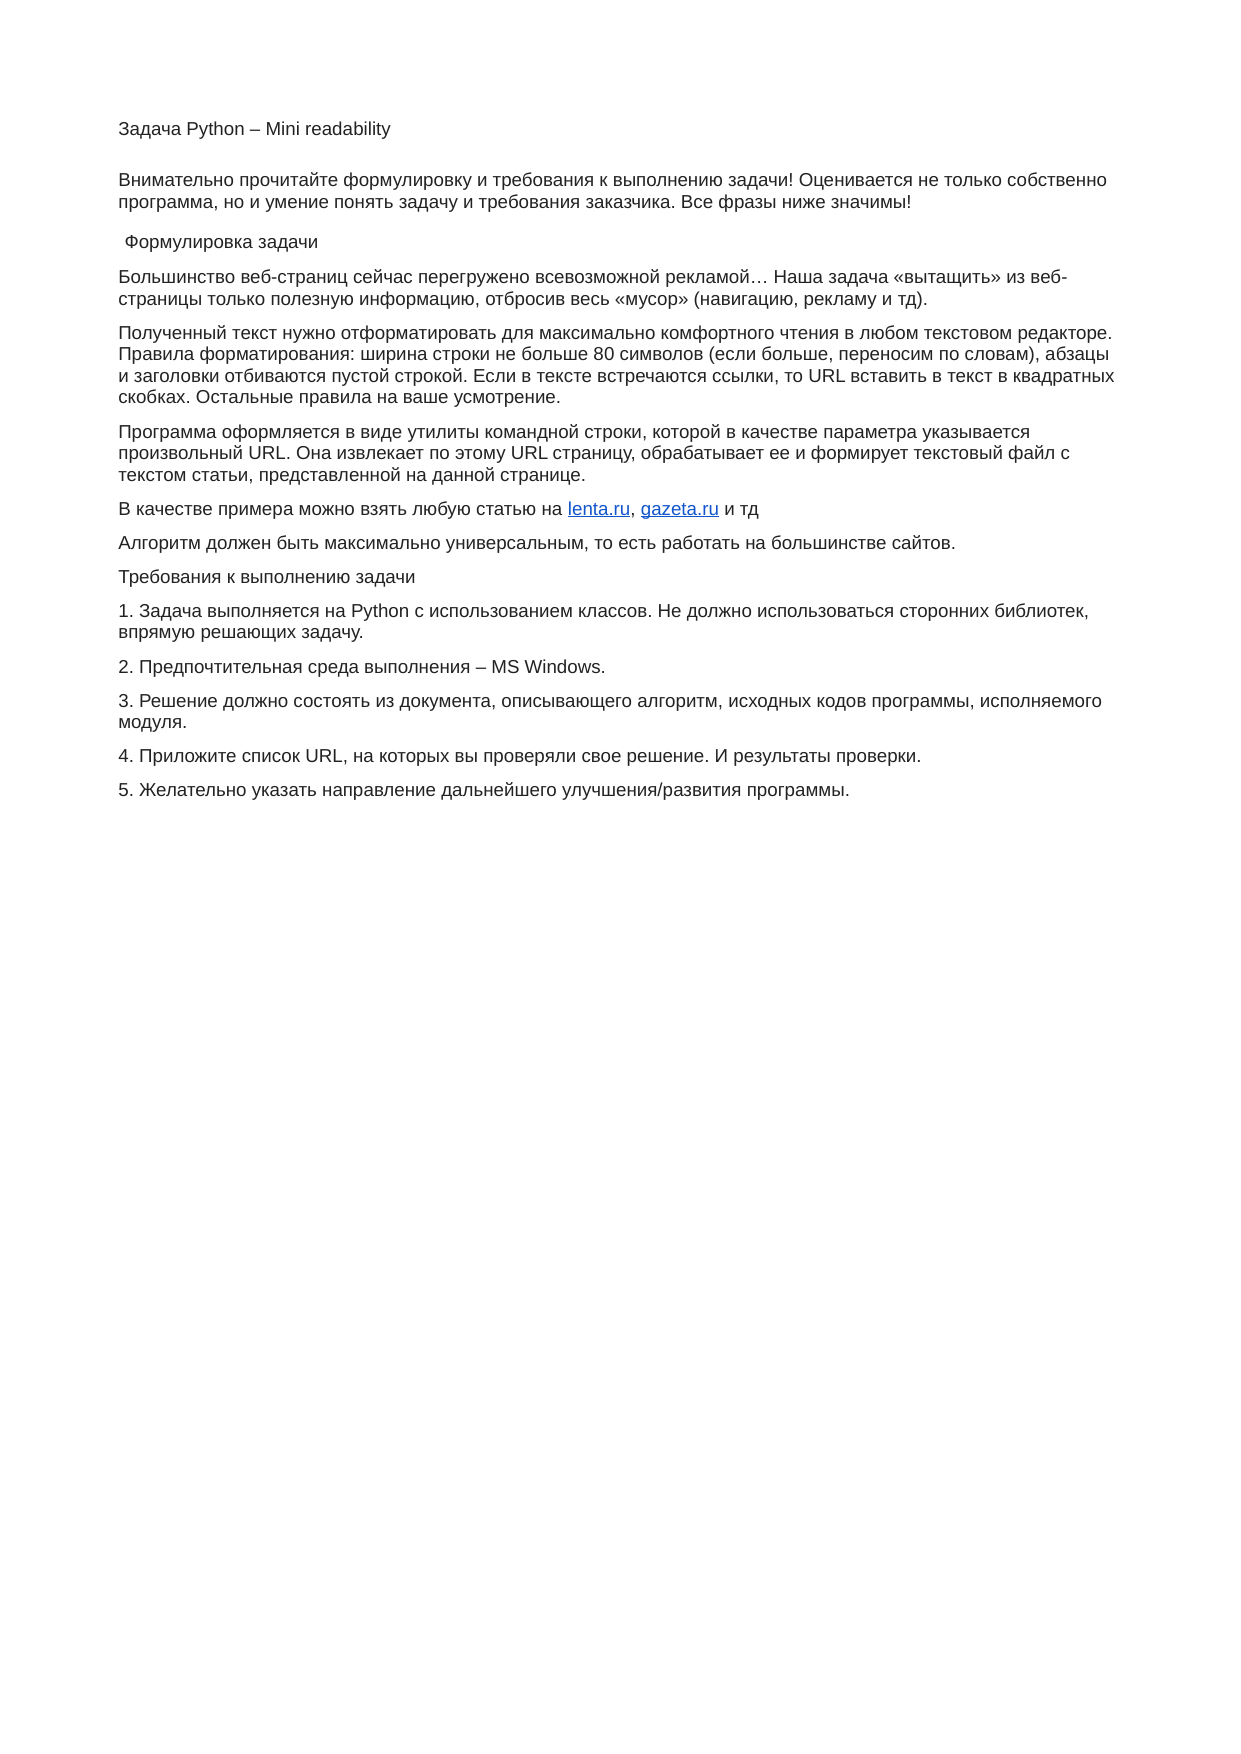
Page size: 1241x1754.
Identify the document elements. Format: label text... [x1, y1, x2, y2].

text Полученный текст нужно отформатировать для максимально комфортного чтения в любом текстовом редакторе. Правила форматирования: ширина строки не больше 80 символов (если больше, переносим по словам), абзацы и заголовки отбиваются пустой строкой. Если в тексте встречаются ссылки, то URL вставить в текст в квадратных скобках. Остальные правила на ваше усмотрение. [118, 322, 1122, 408]
text 3. Решение должно состоять из документа, описывающего алгоритм, исходных кодов программы, исполняемого модуля. [118, 689, 1122, 733]
text 1. Задача выполняется на Python с использованием классов. Не должно использоваться сторонних библиотек, впрямую решающих задачу. [118, 600, 1122, 643]
text 4. Приложите список URL, на которых вы проверяли свое решение. И результаты проверки. [118, 745, 1122, 767]
text Большинство веб-страниц сейчас перегружено всевозможной рекламой… Наша задача «вытащить» из веб-страницы только полезную информацию, отбросив весь «мусор» (навигацию, рекламу и тд). [118, 266, 1122, 309]
text Алгоритм должен быть максимально универсальным, то есть работать на большинстве сайтов. [118, 532, 1122, 553]
text Программа оформляется в виде утилиты командной строки, которой в качестве параметра указывается произвольный URL. Она извлекает по этому URL страницу, обрабатывает ее и формирует текстовый файл с текстом статьи, представленной на данной странице. [118, 420, 1122, 485]
text 2. Предпочтительная среда выполнения – MS Windows. [118, 655, 1122, 677]
text В качестве примера можно взять любую статью на lenta.ru, gazeta.ru и тд [118, 498, 1122, 519]
text Внимательно прочитайте формулировку и требования к выполнению задачи! Оценивается не только собственно программа, но и умение понять задачу и требования заказчика. Все фразы ниже значимы! [118, 169, 1122, 212]
text Задача Python – Mini readability [118, 118, 1122, 140]
text Требования к выполнению задачи [118, 566, 1122, 587]
text 5. Желательно указать направление дальнейшего улучшения/развития программы. [118, 779, 1122, 801]
text Формулировка задачи [118, 225, 1122, 253]
